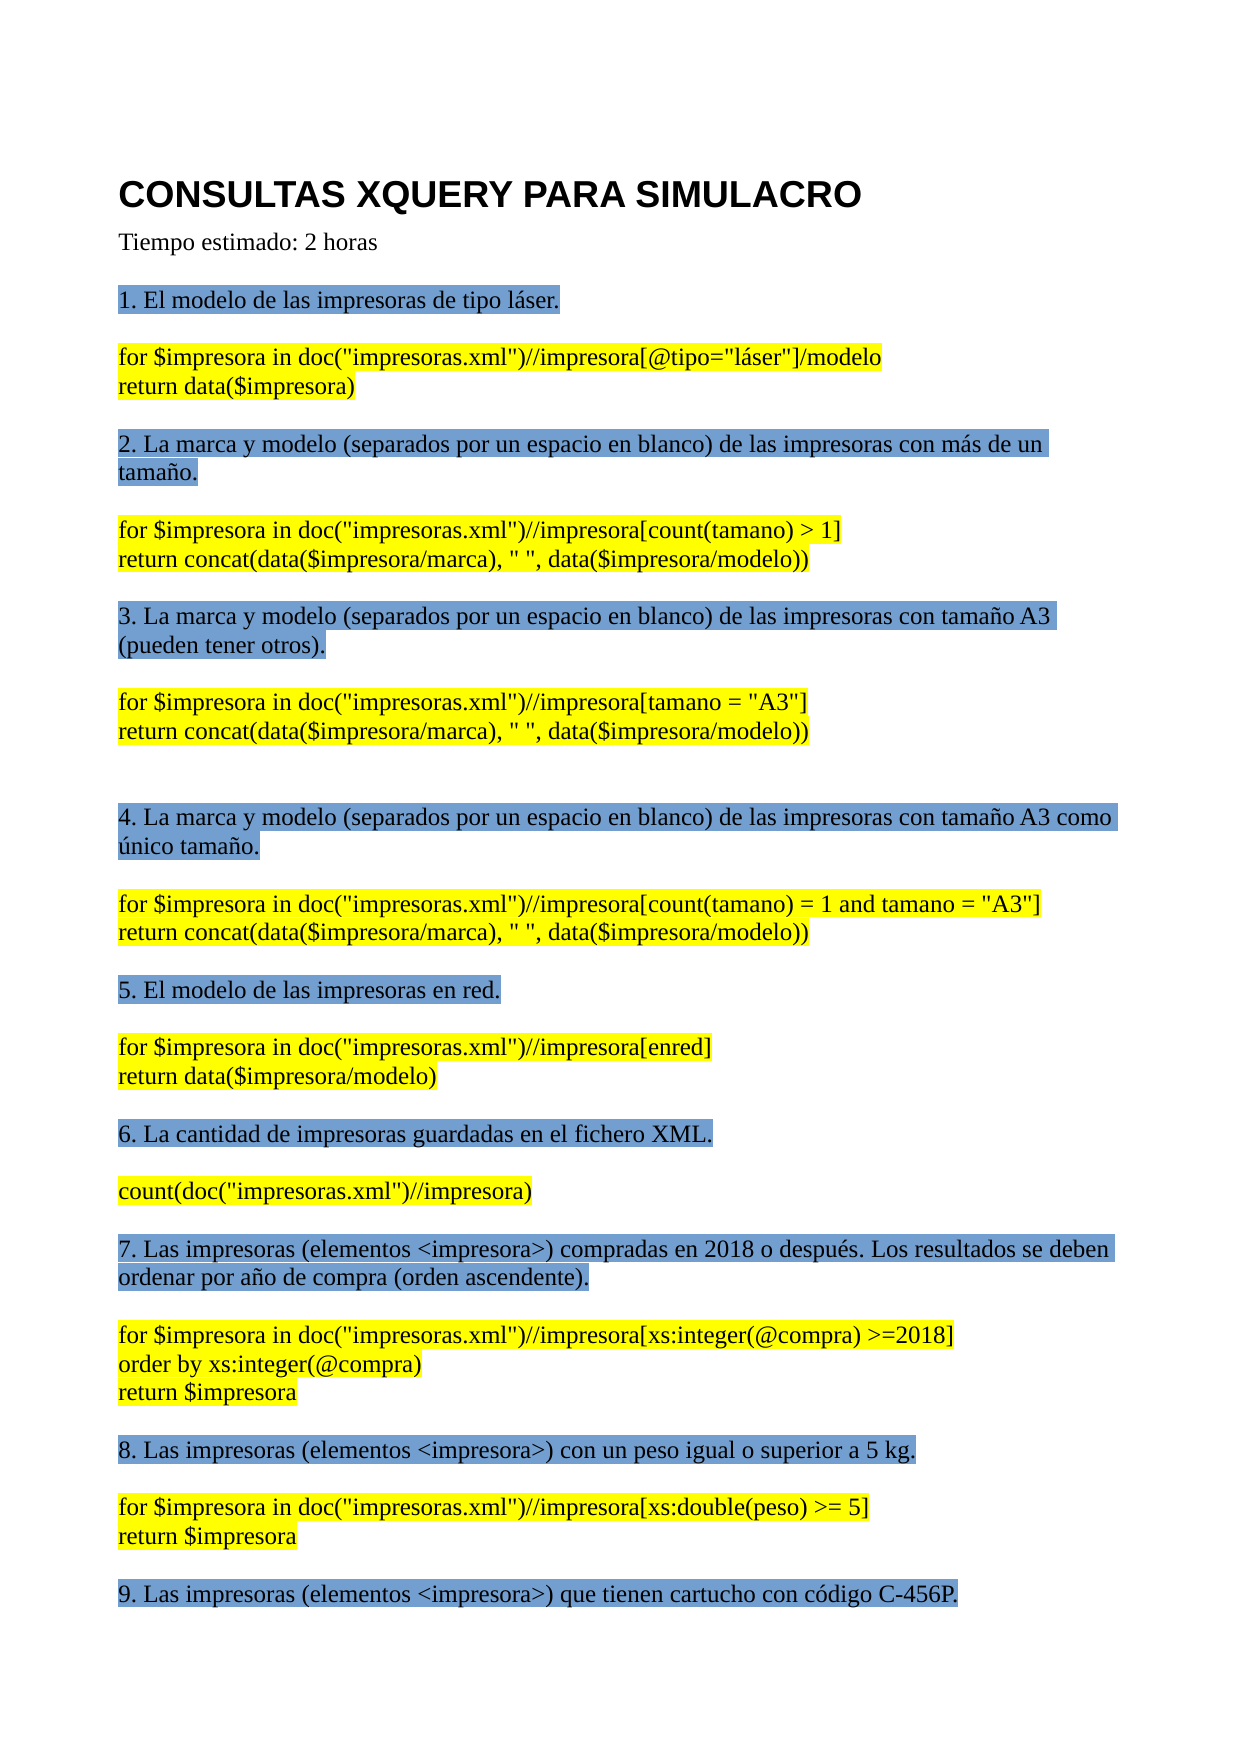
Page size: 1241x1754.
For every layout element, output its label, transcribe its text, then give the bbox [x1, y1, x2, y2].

text Tiempo estimado: 2 horas [118, 227, 1122, 256]
text for $impresora in doc("impresoras.xml")//impresora[enred] [118, 1032, 1122, 1061]
text 6. La cantidad de impresoras guardadas en el fichero XML. [118, 1119, 1122, 1147]
text 4. La marca y modelo (separados por un espacio en blanco) de las impresoras con tamaño A3 como único tamaño. [118, 802, 1122, 860]
text 2. La marca y modelo (separados por un espacio en blanco) de las impresoras con más de un tamaño. [118, 429, 1122, 486]
text for $impresora in doc("impresoras.xml")//impresora[tamano = "A3"] [118, 687, 1122, 716]
text return concat(data($impresora/marca), " ", data($impresora/modelo)) [118, 716, 1122, 745]
text return $impresora [118, 1521, 1122, 1550]
text 8. Las impresoras (elementos <impresora>) con un peso igual o superior a 5 kg. [118, 1435, 1122, 1464]
text for $impresora in doc("impresoras.xml")//impresora[@tipo="láser"]/modelo [118, 342, 1122, 371]
text return $impresora [118, 1377, 1122, 1406]
text 7. Las impresoras (elementos <impresora>) compradas en 2018 o después. Los resultados se deben ordenar por año de compra (orden ascendente). [118, 1234, 1122, 1291]
text count(doc("impresoras.xml")//impresora) [118, 1176, 1122, 1205]
text for $impresora in doc("impresoras.xml")//impresora[xs:double(peso) >= 5] [118, 1492, 1122, 1521]
text 5. El modelo de las impresoras en red. [118, 975, 1122, 1004]
text return data($impresora/modelo) [118, 1061, 1122, 1090]
text 3. La marca y modelo (separados por un espacio en blanco) de las impresoras con tamaño A3 (pueden tener otros). [118, 601, 1122, 659]
text for $impresora in doc("impresoras.xml")//impresora[xs:integer(@compra) >=2018] [118, 1320, 1122, 1349]
text for $impresora in doc("impresoras.xml")//impresora[count(tamano) = 1 and tamano = "A3"] [118, 889, 1122, 917]
text return data($impresora) [118, 371, 1122, 400]
text return concat(data($impresora/marca), " ", data($impresora/modelo)) [118, 544, 1122, 572]
text for $impresora in doc("impresoras.xml")//impresora[count(tamano) > 1] [118, 515, 1122, 544]
text return concat(data($impresora/marca), " ", data($impresora/modelo)) [118, 917, 1122, 946]
text 9. Las impresoras (elementos <impresora>) que tienen cartucho con código C-456P. [118, 1579, 1122, 1607]
text 1. El modelo de las impresoras de tipo láser. [118, 285, 1122, 314]
subtitle CONSULTAS XQUERY PARA SIMULACRO [118, 172, 1122, 215]
text order by xs:integer(@compra) [118, 1349, 1122, 1377]
